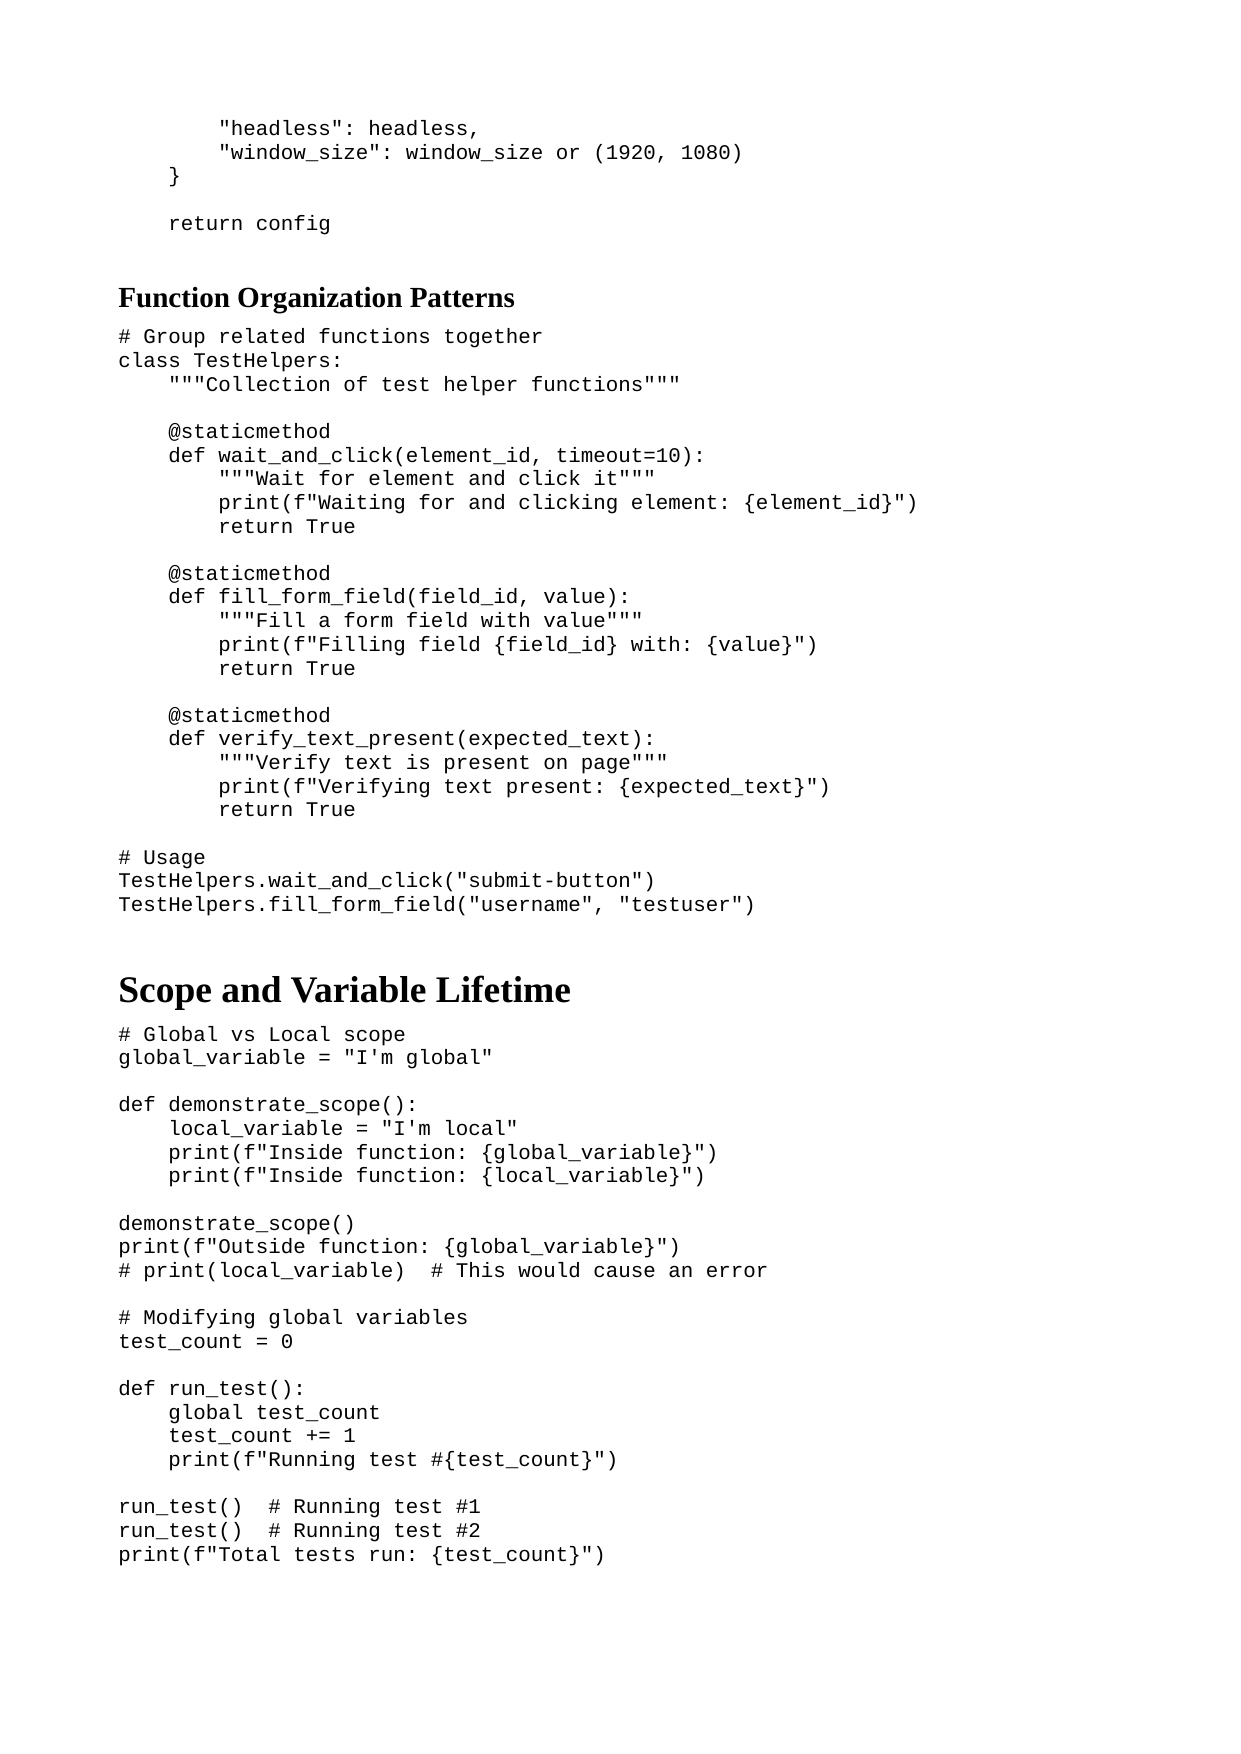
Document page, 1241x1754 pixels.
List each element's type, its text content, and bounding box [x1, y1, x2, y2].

text print(f"Total tests run: {test_count}") [118, 1544, 1122, 1567]
text # Usage [118, 847, 1122, 870]
text class TestHelpers: [118, 350, 1122, 374]
text return True [118, 657, 1122, 681]
text print(f"Waiting for and clicking element: {element_id}") [118, 492, 1122, 516]
text @staticmethod [118, 563, 1122, 587]
text TestHelpers.fill_form_field("username", "testuser") [118, 894, 1122, 918]
text print(f"Verifying text present: {expected_text}") [118, 776, 1122, 799]
text run_test() # Running test #1 [118, 1496, 1122, 1520]
text """Fill a form field with value""" [118, 610, 1122, 634]
text def wait_and_click(element_id, timeout=10): [118, 445, 1122, 468]
text print(f"Outside function: {global_variable}") [118, 1236, 1122, 1260]
text """Collection of test helper functions""" [118, 374, 1122, 397]
text global test_count [118, 1402, 1122, 1426]
text return True [118, 799, 1122, 823]
text print(f"Running test #{test_count}") [118, 1449, 1122, 1473]
text def demonstrate_scope(): [118, 1094, 1122, 1118]
text @staticmethod [118, 705, 1122, 728]
text print(f"Inside function: {local_variable}") [118, 1165, 1122, 1189]
text return config [118, 213, 1122, 236]
text TestHelpers.wait_and_click("submit-button") [118, 870, 1122, 894]
text # Group related functions together [118, 326, 1122, 350]
text # Modifying global variables [118, 1307, 1122, 1331]
text test_count = 0 [118, 1331, 1122, 1354]
text } [118, 165, 1122, 189]
text return True [118, 516, 1122, 539]
text "headless": headless, [118, 118, 1122, 142]
text demonstrate_scope() [118, 1213, 1122, 1236]
text """Wait for element and click it""" [118, 468, 1122, 492]
text "window_size": window_size or (1920, 1080) [118, 142, 1122, 165]
text def run_test(): [118, 1378, 1122, 1402]
text def verify_text_present(expected_text): [118, 728, 1122, 752]
text test_count += 1 [118, 1426, 1122, 1449]
subtitle Scope and Variable Lifetime [118, 968, 1122, 1011]
subtitle Function Organization Patterns [118, 280, 1122, 314]
text print(f"Inside function: {global_variable}") [118, 1142, 1122, 1165]
text @staticmethod [118, 421, 1122, 445]
text local_variable = "I'm local" [118, 1118, 1122, 1142]
text def fill_form_field(field_id, value): [118, 587, 1122, 610]
text # print(local_variable) # This would cause an error [118, 1260, 1122, 1284]
text global_variable = "I'm global" [118, 1047, 1122, 1071]
text print(f"Filling field {field_id} with: {value}") [118, 634, 1122, 657]
text run_test() # Running test #2 [118, 1520, 1122, 1544]
text # Global vs Local scope [118, 1023, 1122, 1047]
text """Verify text is present on page""" [118, 752, 1122, 776]
